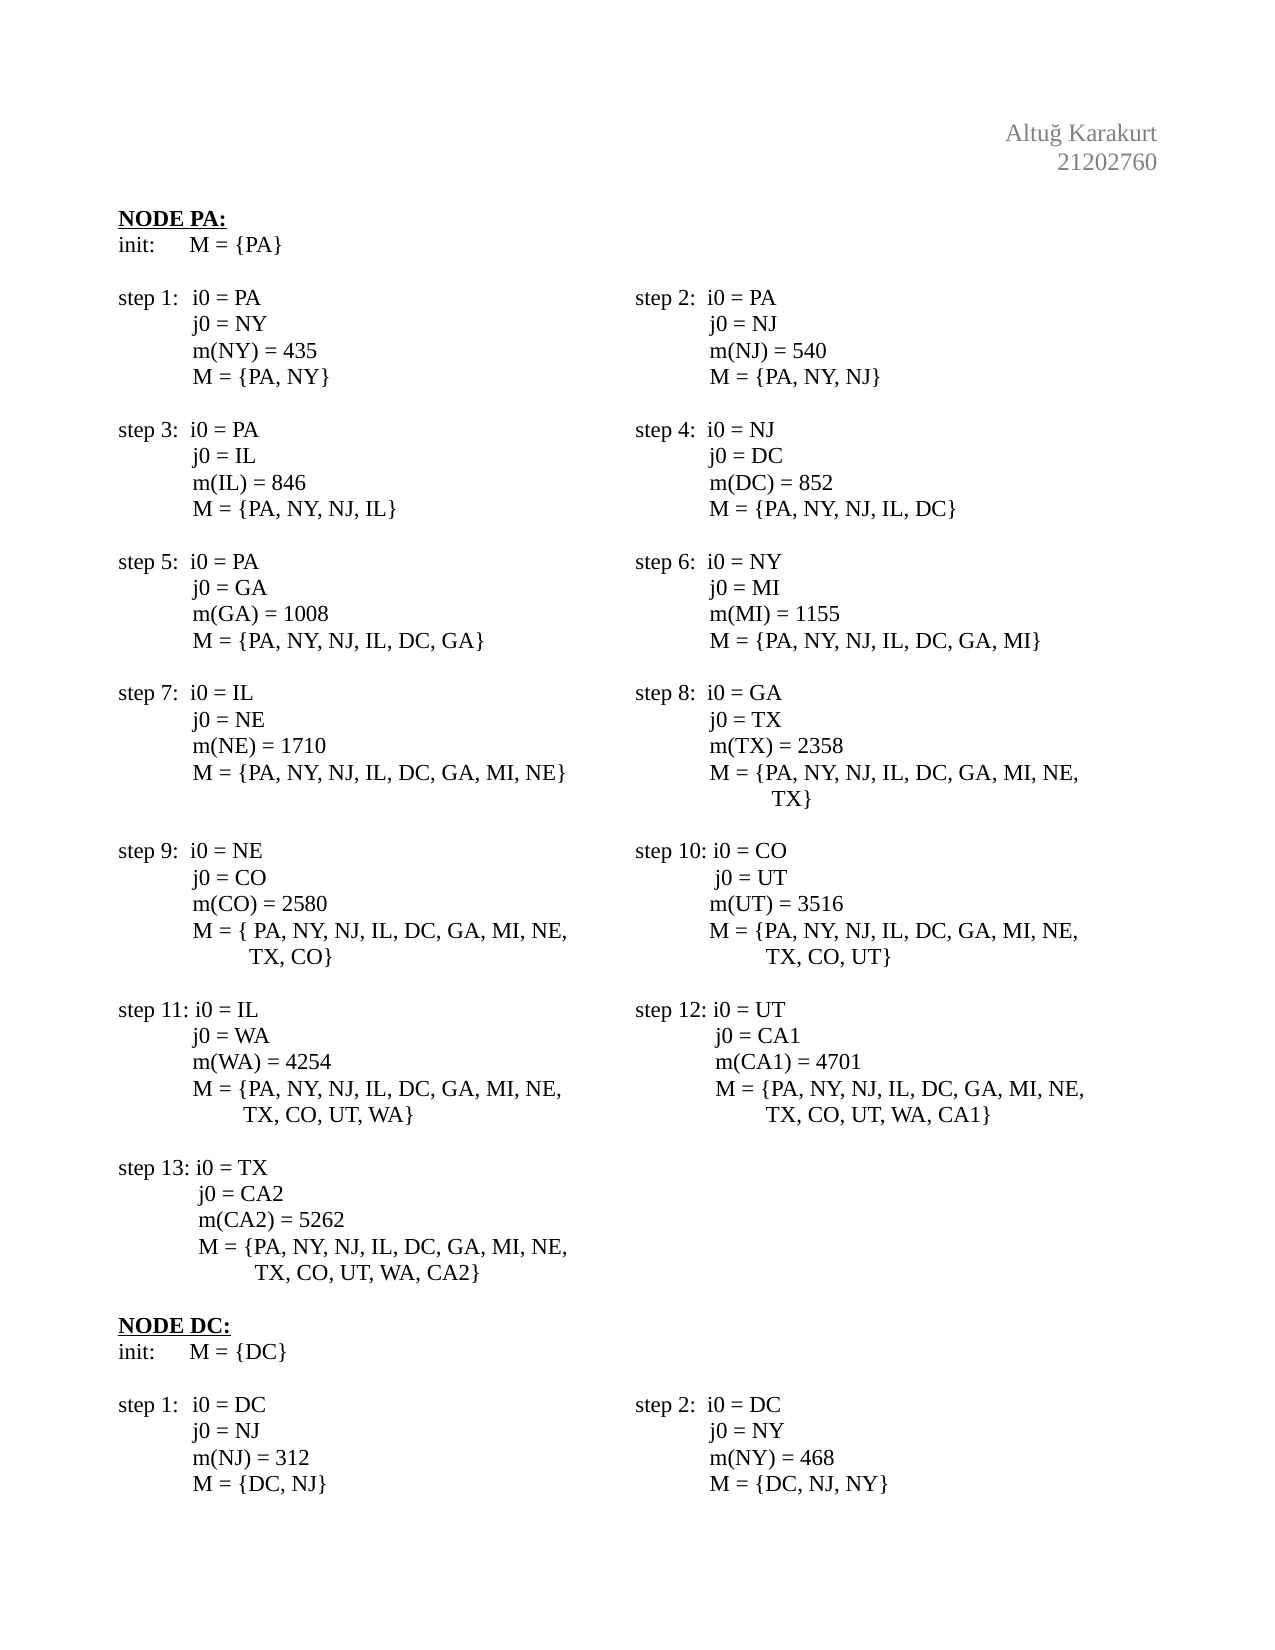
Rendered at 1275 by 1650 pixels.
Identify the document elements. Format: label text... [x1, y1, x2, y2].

text step 1: i0 = PA step 2: i0 = PA [118, 284, 1157, 311]
text M = {PA, NY, NJ, IL, DC, GA} M = {PA, NY, NJ, IL, DC, GA, MI} [118, 627, 1157, 653]
text m(GA) = 1008 m(MI) = 1155 [118, 600, 1157, 627]
text M = {DC, NJ} M = {DC, NJ, NY} [118, 1470, 1157, 1496]
text M = {PA, NY, NJ, IL, DC, GA, MI, NE, M = {PA, NY, NJ, IL, DC, GA, MI, NE, [118, 1075, 1157, 1101]
text j0 = NE j0 = TX [118, 706, 1157, 732]
text j0 = CO j0 = UT [118, 864, 1157, 890]
text NODE PA: [118, 205, 1157, 231]
text NODE DC: [118, 1312, 1157, 1338]
text step 7: i0 = IL step 8: i0 = GA [118, 679, 1157, 706]
text j0 = NJ j0 = NY [118, 1417, 1157, 1444]
text step 11: i0 = IL step 12: i0 = UT [118, 996, 1157, 1022]
text step 3: i0 = PA step 4: i0 = NJ [118, 416, 1157, 442]
text m(CA2) = 5262 [118, 1207, 1157, 1233]
text M = {PA, NY} M = {PA, NY, NJ} [118, 363, 1157, 389]
text step 9: i0 = NE step 10: i0 = CO [118, 838, 1157, 864]
text m(NY) = 435 m(NJ) = 540 [118, 337, 1157, 363]
text m(WA) = 4254 m(CA1) = 4701 [118, 1048, 1157, 1075]
text step 1: i0 = DC step 2: i0 = DC [118, 1391, 1157, 1417]
text m(IL) = 846 m(DC) = 852 [118, 469, 1157, 495]
text j0 = WA j0 = CA1 [118, 1022, 1157, 1048]
text M = {PA, NY, NJ, IL, DC, GA, MI, NE, [118, 1233, 1157, 1259]
text init: M = {DC} [118, 1338, 1157, 1365]
text j0 = GA j0 = MI [118, 574, 1157, 600]
text j0 = IL j0 = DC [118, 442, 1157, 469]
text j0 = CA2 [118, 1180, 1157, 1207]
text m(CO) = 2580 m(UT) = 3516 [118, 890, 1157, 917]
text step 13: i0 = TX [118, 1154, 1157, 1180]
text j0 = NY j0 = NJ [118, 311, 1157, 337]
text M = {PA, NY, NJ, IL, DC, GA, MI, NE} M = {PA, NY, NJ, IL, DC, GA, MI, NE, TX} [118, 758, 1157, 811]
text m(NE) = 1710 m(TX) = 2358 [118, 732, 1157, 758]
text TX, CO, UT, WA} TX, CO, UT, WA, CA1} [118, 1101, 1157, 1127]
text step 5: i0 = PA step 6: i0 = NY [118, 548, 1157, 574]
text M = {PA, NY, NJ, IL} M = {PA, NY, NJ, IL, DC} [118, 495, 1157, 521]
text m(NJ) = 312 m(NY) = 468 [118, 1444, 1157, 1470]
text M = { PA, NY, NJ, IL, DC, GA, MI, NE, M = {PA, NY, NJ, IL, DC, GA, MI, NE, [118, 917, 1157, 943]
text init: M = {PA} [118, 231, 1157, 258]
text TX, CO, UT, WA, CA2} [118, 1259, 1157, 1286]
text TX, CO} TX, CO, UT} [118, 943, 1157, 969]
